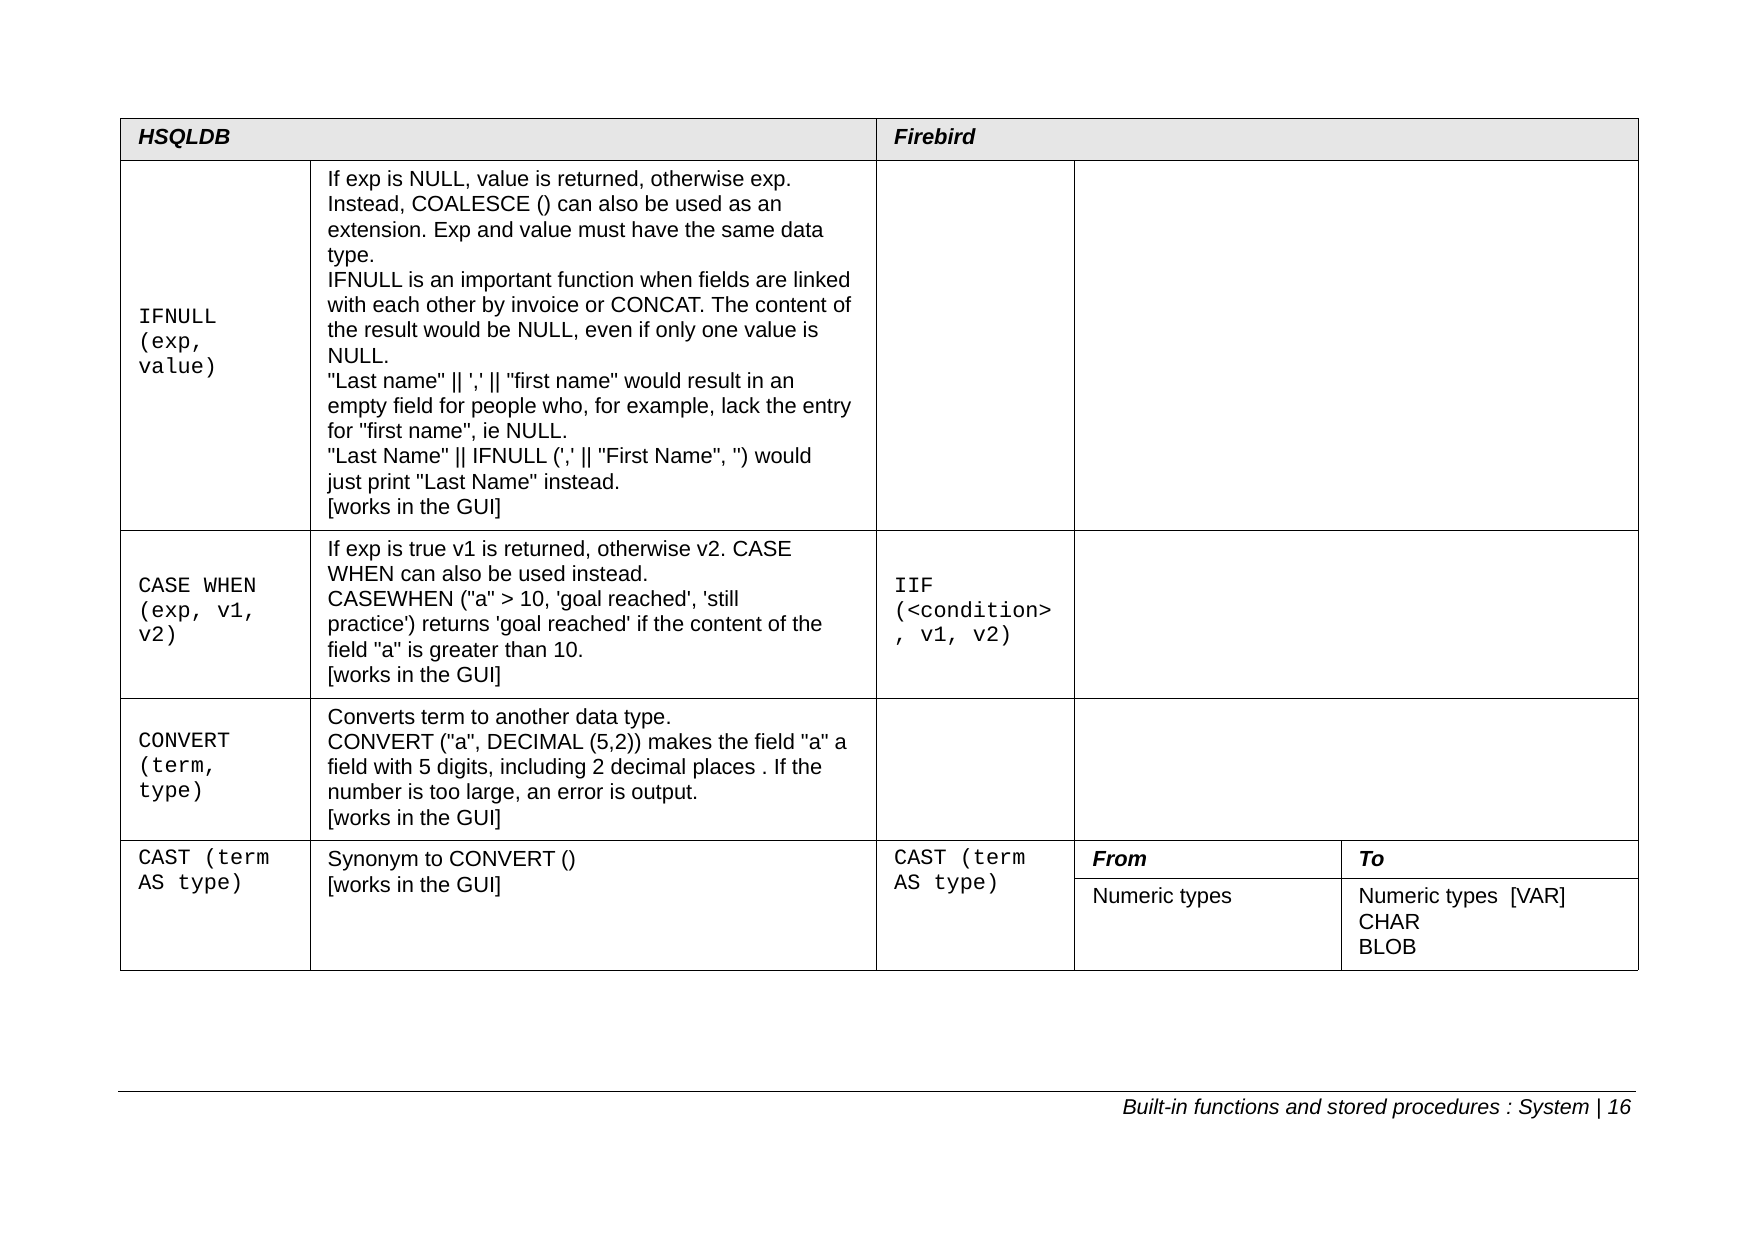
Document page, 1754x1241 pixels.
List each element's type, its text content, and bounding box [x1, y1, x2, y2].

table_cell [1075, 161, 1638, 529]
table_cell IIF (<condition>, v1, v2) [877, 531, 1074, 697]
table_cell [877, 699, 1074, 840]
table_cell Converts term to another data type. CONVERT ("a", DECIMAL (5,2)) makes the field "a" a field with 5 digits, including 2 decimal places . If the number is too large, an error is output. [works in the GUI] [311, 699, 876, 840]
table_cell From [1075, 841, 1341, 877]
table_cell Firebird [877, 119, 1638, 160]
table_cell CAST (term AS type) [877, 841, 1074, 970]
table_cell If exp is NULL, value is returned, otherwise exp. Instead, COALESCE () can also be used as an extension. Exp and value must have the same data type. IFNULL is an important function when fields are linked with each other by invoice or CONCAT. The content of the result would be NULL, even if only one value is NULL. "Last name" || ',' || "first name" would result in an empty field for people who, for example, lack the entry for "first name", ie NULL. "Last Name" || IFNULL (',' || "First Name", '') would just print "Last Name" instead. [works in the GUI] [311, 161, 876, 529]
table_cell Numeric types [VAR] CHAR BLOB [1342, 879, 1638, 970]
table_cell CASE WHEN (exp, v1, v2) [121, 531, 310, 697]
table_cell [877, 161, 1074, 529]
table_cell CAST (term AS type) [121, 841, 310, 970]
table_cell IFNULL (exp, value) [121, 161, 310, 529]
table_cell [1075, 699, 1638, 840]
table_cell Synonym to CONVERT () [works in the GUI] [311, 841, 876, 970]
table_cell Numeric types [1075, 879, 1341, 970]
table_cell CONVERT (term, type) [121, 699, 310, 840]
table_cell To [1342, 841, 1638, 877]
table_cell HSQLDB [121, 119, 876, 160]
table_cell If exp is true v1 is returned, otherwise v2. CASE WHEN can also be used instead. CASEWHEN ("a" > 10, 'goal reached', 'still practice') returns 'goal reached' if the content of the field "a" is greater than 10. [works in the GUI] [311, 531, 876, 697]
table_cell [1075, 531, 1638, 697]
